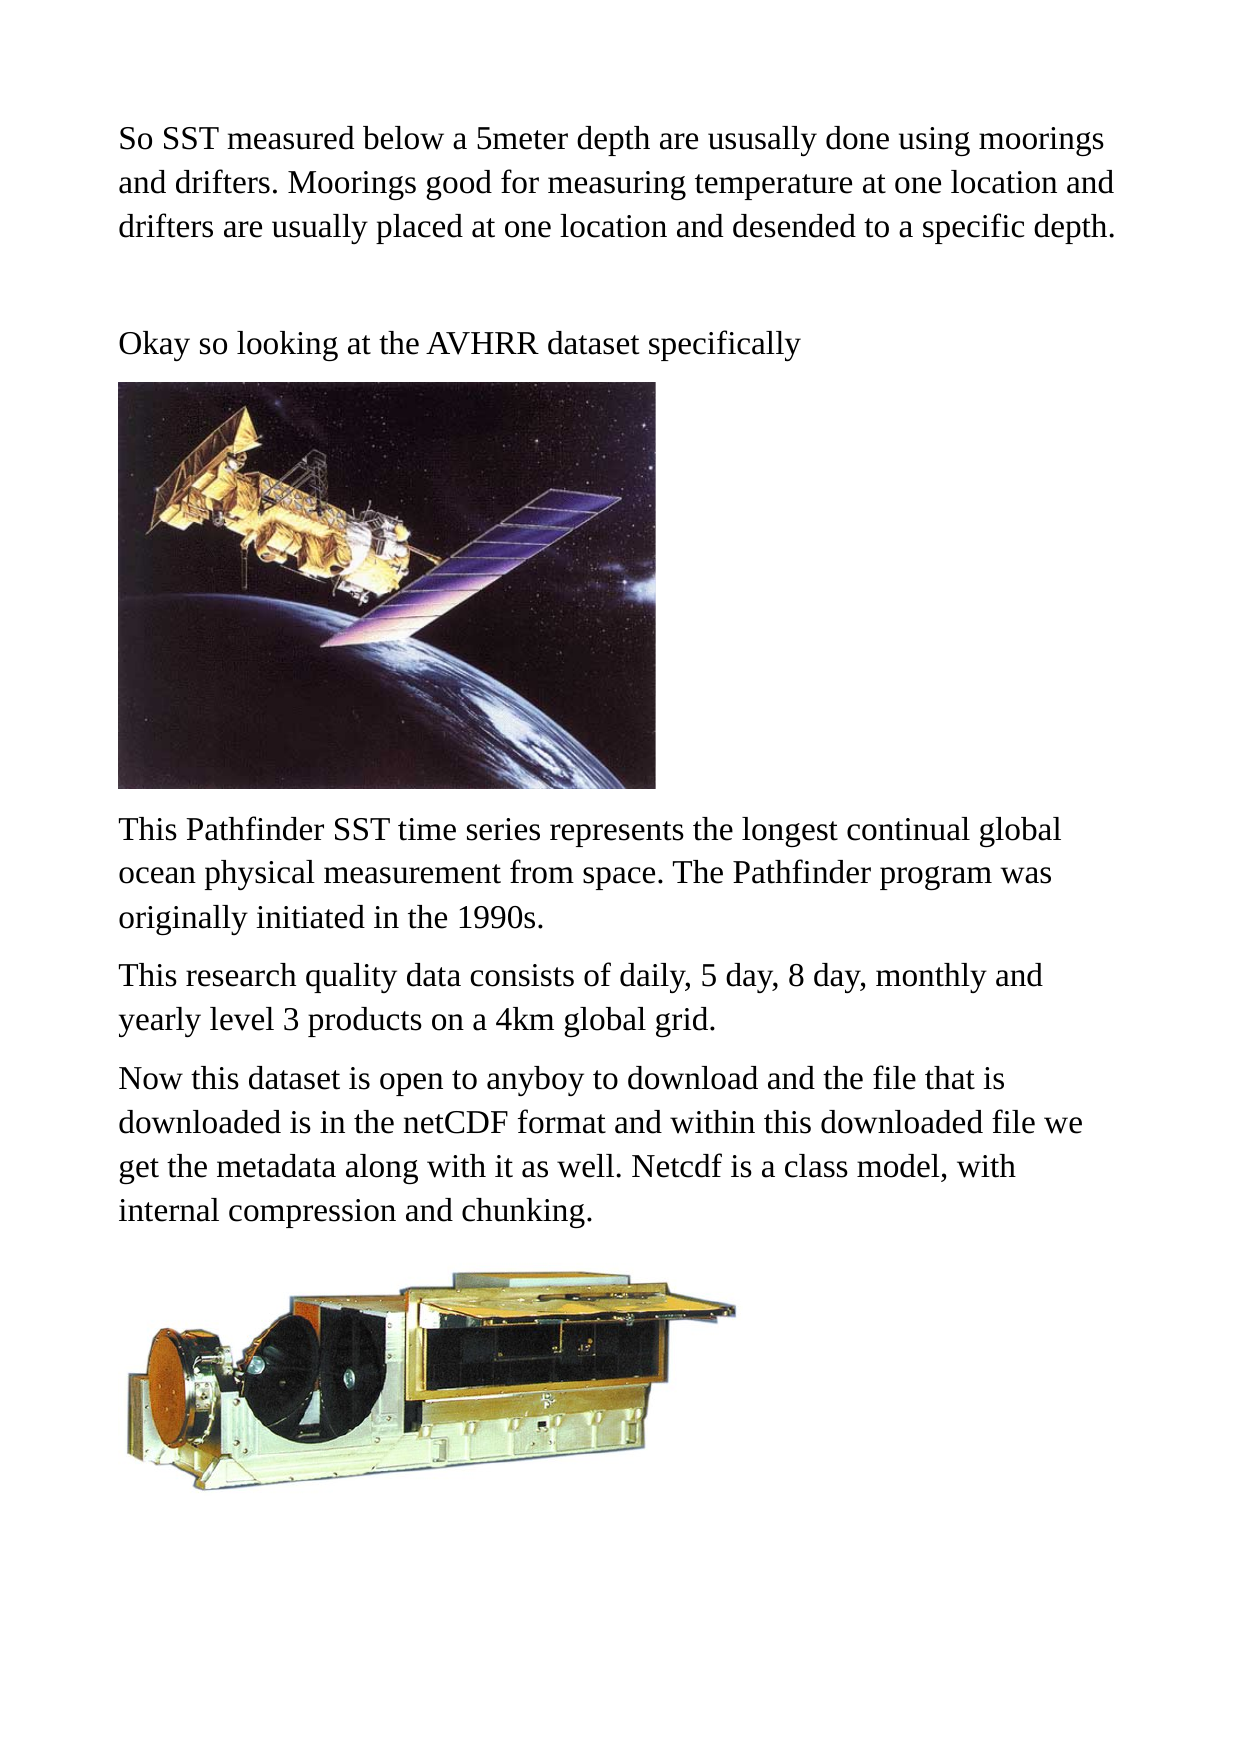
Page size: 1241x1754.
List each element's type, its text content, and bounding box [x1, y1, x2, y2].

text Okay so looking at the AVHRR dataset specifically [118, 323, 1122, 362]
text So SST measured below a 5meter depth are ususally done using moorings and drifters. Moorings good for measuring temperature at one location and drifters are usually placed at one location and desended to a specific depth. [118, 118, 1122, 244]
text Now this dataset is open to anyboy to download and the file that is downloaded is in the netCDF format and within this downloaded file we get the metadata along with it as well. Netcdf is a class model, with internal compression and chunking. [118, 1058, 1122, 1229]
text This research quality data consists of daily, 5 day, 8 day, monthly and yearly level 3 products on a 4km global grid. [118, 956, 1122, 1038]
text This Pathfinder SST time series represents the longest continual global ocean physical measurement from space. The Pathfinder program was originally initiated in the 1990s. [118, 809, 1122, 935]
picture [118, 382, 656, 789]
picture [118, 1249, 744, 1507]
